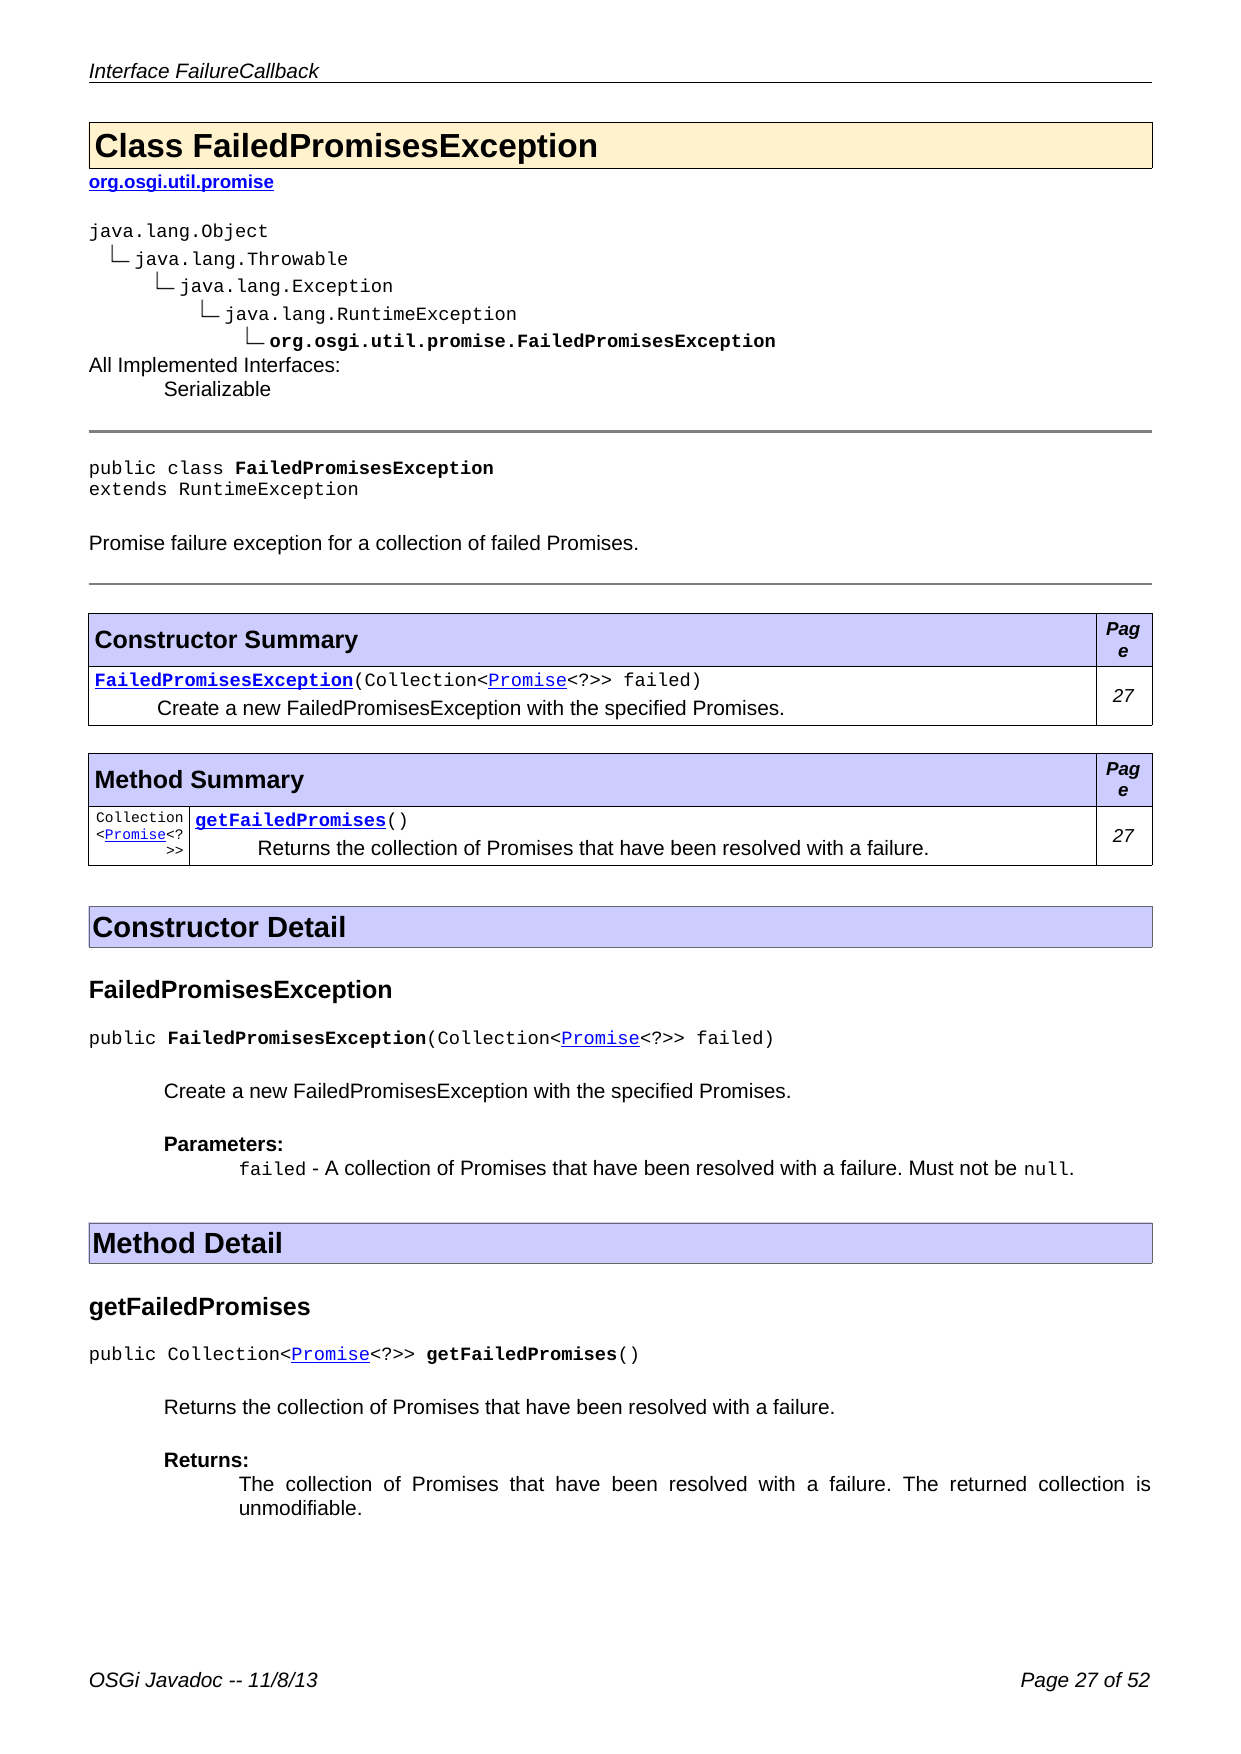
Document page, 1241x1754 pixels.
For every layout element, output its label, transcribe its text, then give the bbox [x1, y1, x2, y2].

text Promise failure exception for a collection of failed Promises. [88, 530, 1152, 554]
table_header Page [1097, 754, 1152, 806]
table_header Constructor Summary [89, 614, 1096, 666]
text failed - A collection of Promises that have been resolved with a failure. Must not be null. [238, 1156, 1152, 1181]
picture [156, 270, 180, 293]
table_header Method Summary [89, 754, 1096, 806]
text extends RuntimeException [88, 480, 1152, 501]
subtitle Method Detail [90, 1224, 1152, 1263]
text java.lang.Throwable [88, 243, 1152, 271]
table_cell Collection<Promise<?>> [89, 807, 189, 865]
text Returns: [163, 1448, 1152, 1472]
table_cell 26 [1097, 667, 1152, 725]
text Serializable [163, 377, 1152, 401]
text Returns the collection of Promises that have been resolved with a failure. [163, 1395, 1152, 1419]
table_cell 26 [1097, 807, 1152, 865]
subtitle Constructor Detail [90, 907, 1152, 947]
picture [201, 298, 225, 321]
subtitle Class FailedPromisesException [90, 123, 1152, 168]
text The collection of Promises that have been resolved with a failure. The returned collection is unmodifiable. [238, 1472, 1152, 1520]
text public FailedPromisesException(Collection<Promise<?>> failed) [88, 1028, 1152, 1050]
text Parameters: [163, 1132, 1152, 1156]
text public Collection<Promise<?>> getFailedPromises() [88, 1344, 1152, 1366]
text org.osgi.util.promise [88, 171, 1152, 193]
picture [246, 325, 270, 348]
table_cell FailedPromisesException(Collection<Promise<?>> failed) Create a new FailedPromisesException with the specified Promises. [89, 667, 1096, 725]
table_cell getFailedPromises() Returns the collection of Promises that have been resolved with a failure. [190, 807, 1096, 865]
text java.lang.RuntimeException [88, 298, 1152, 326]
text Create a new FailedPromisesException with the specified Promises. [163, 1079, 1152, 1103]
text java.lang.Object [88, 222, 1152, 243]
subtitle FailedPromisesException [88, 976, 1152, 1004]
text java.lang.Exception [88, 271, 1152, 298]
text org.osgi.util.promise.FailedPromisesException [88, 326, 1152, 353]
subtitle getFailedPromises [88, 1292, 1152, 1320]
text public class FailedPromisesException [88, 459, 1152, 480]
subtitle All Implemented Interfaces: [88, 353, 1152, 377]
table_header Page [1097, 614, 1152, 666]
picture [111, 243, 135, 266]
